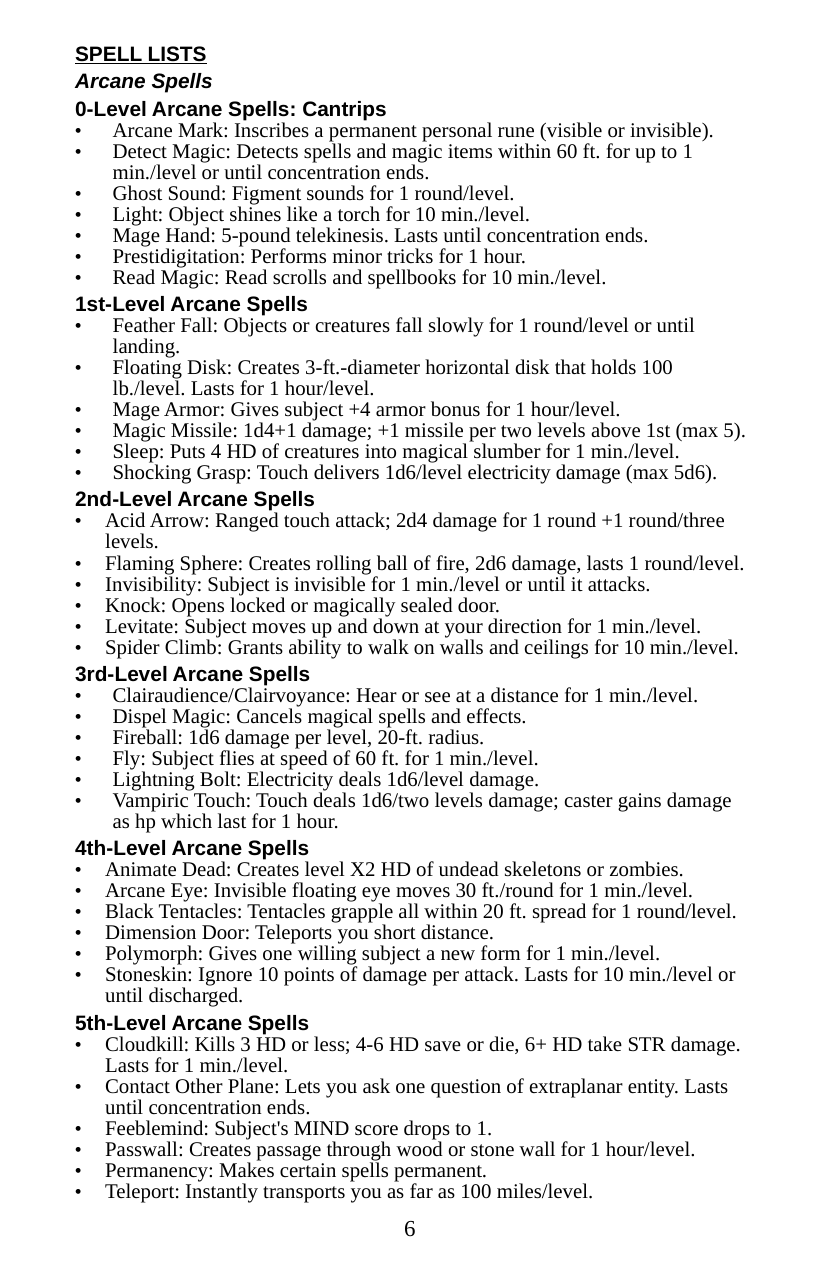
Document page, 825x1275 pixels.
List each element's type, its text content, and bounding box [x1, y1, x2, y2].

subtitle 0-Level Arcane Spells: Cantrips [75, 99, 750, 120]
list Dispel Magic: Cancels magical spells and effects. [75, 706, 750, 727]
list Vampiric Touch: Touch deals 1d6/two levels damage; caster gains damage as hp which last for 1 hour. [75, 791, 750, 833]
list Feeblemind: Subject's MIND score drops to 1. [75, 1118, 750, 1139]
list Light: Object shines like a torch for 10 min./level. [75, 204, 750, 225]
subtitle 4th-Level Arcane Spells [75, 839, 750, 860]
list Permanency: Makes certain spells permanent. [75, 1160, 750, 1181]
list Read Magic: Read scrolls and spellbooks for 10 min./level. [75, 267, 750, 288]
list Stoneskin: Ignore 10 points of damage per attack. Lasts for 10 min./level or until discharged. [75, 965, 750, 1007]
list Cloudkill: Kills 3 HD or less; 4-6 HD save or die, 6+ HD take STR damage. Lasts for 1 min./level. [75, 1034, 750, 1076]
subtitle Spell Lists [75, 45, 750, 66]
subtitle 1st-Level Arcane Spells [75, 294, 750, 316]
list Floating Disk: Creates 3-ft.-diameter horizontal disk that holds 100 lb./level. Lasts for 1 hour/level. [75, 358, 750, 400]
list Levitate: Subject moves up and down at your direction for 1 min./level. [75, 616, 750, 637]
list Arcane Mark: Inscribes a permanent personal rune (visible or invisible). [75, 120, 750, 141]
list Clairaudience/Clairvoyance: Hear or see at a distance for 1 min./level. [75, 685, 750, 706]
list Dimension Door: Teleports you short distance. [75, 923, 750, 944]
list Fly: Subject flies at speed of 60 ft. for 1 min./level. [75, 748, 750, 769]
list Spider Climb: Grants ability to walk on walls and ceilings for 10 min./level. [75, 637, 750, 658]
list Black Tentacles: Tentacles grapple all within 20 ft. spread for 1 round/level. [75, 902, 750, 923]
list Polymorph: Gives one willing subject a new form for 1 min./level. [75, 944, 750, 965]
list Acid Arrow: Ranged touch attack; 2d4 damage for 1 round +1 round/three levels. [75, 511, 750, 553]
subtitle Arcane Spells [75, 72, 750, 93]
list Ghost Sound: Figment sounds for 1 round/level. [75, 183, 750, 204]
list Prestidigitation: Performs minor tricks for 1 hour. [75, 246, 750, 267]
list Teleport: Instantly transports you as far as 100 miles/level. [75, 1181, 750, 1202]
list Sleep: Puts 4 HD of creatures into magical slumber for 1 min./level. [75, 442, 750, 463]
list Magic Missile: 1d4+1 damage; +1 missile per two levels above 1st (max 5). [75, 421, 750, 442]
subtitle 3rd-Level Arcane Spells [75, 664, 750, 685]
list Detect Magic: Detects spells and magic items within 60 ft. for up to 1 min./level or until concentration ends. [75, 141, 750, 183]
list Flaming Sphere: Creates rolling ball of fire, 2d6 damage, lasts 1 round/level. [75, 553, 750, 574]
list Mage Hand: 5-pound telekinesis. Lasts until concentration ends. [75, 225, 750, 246]
list Knock: Opens locked or magically sealed door. [75, 595, 750, 616]
list Shocking Grasp: Touch delivers 1d6/level electricity damage (max 5d6). [75, 463, 750, 484]
list Invisibility: Subject is invisible for 1 min./level or until it attacks. [75, 574, 750, 595]
list Mage Armor: Gives subject +4 armor bonus for 1 hour/level. [75, 400, 750, 421]
list Feather Fall: Objects or creatures fall slowly for 1 round/level or until landing. [75, 316, 750, 358]
list Contact Other Plane: Lets you ask one question of extraplanar entity. Lasts until concentration ends. [75, 1076, 750, 1118]
subtitle 2nd-Level Arcane Spells [75, 490, 750, 511]
subtitle 5th-Level Arcane Spells [75, 1013, 750, 1034]
list Fireball: 1d6 damage per level, 20-ft. radius. [75, 727, 750, 748]
list Animate Dead: Creates level X2 HD of undead skeletons or zombies. [75, 860, 750, 881]
list Passwall: Creates passage through wood or stone wall for 1 hour/level. [75, 1139, 750, 1160]
list Lightning Bolt: Electricity deals 1d6/level damage. [75, 769, 750, 791]
list Arcane Eye: Invisible floating eye moves 30 ft./round for 1 min./level. [75, 881, 750, 902]
